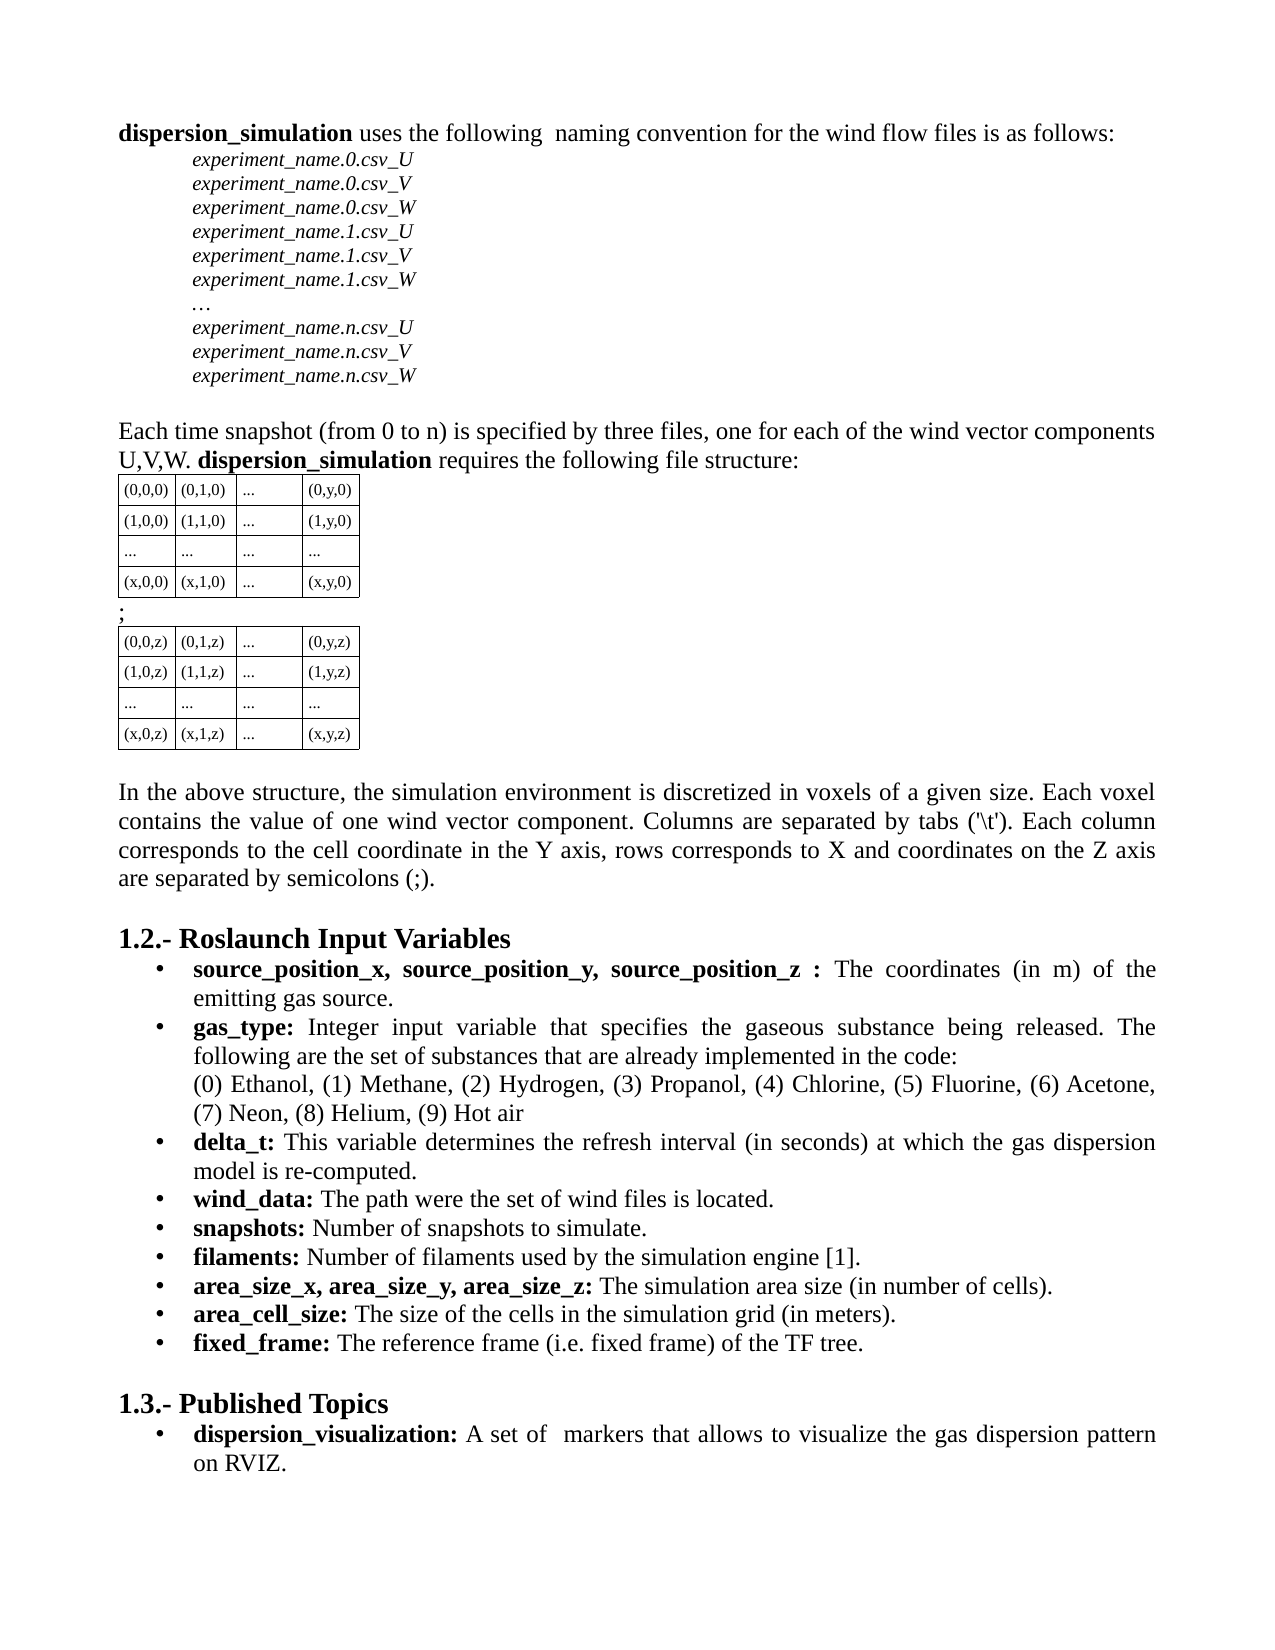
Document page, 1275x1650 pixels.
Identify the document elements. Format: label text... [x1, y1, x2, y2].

text experiment_name.n.csv_W [118, 363, 1157, 387]
table_cell ... [303, 536, 359, 566]
text experiment_name.0.csv_V [118, 171, 1157, 195]
table_cell (1,1,0) [176, 506, 236, 535]
table_cell (1,0,z) [119, 657, 175, 687]
list wind_data: The path were the set of wind files is located. [156, 1184, 1157, 1213]
table_header (0,0,0) [119, 475, 175, 504]
table_cell ... [237, 688, 302, 718]
list source_position_x, source_position_y, source_position_z : The coordinates (in m) of the emitting gas source. [156, 954, 1157, 1012]
text 1.2.- Roslaunch Input Variables [118, 921, 1157, 954]
list dispersion_visualization: A set of markers that allows to visualize the gas dispersion pattern on RVIZ. [156, 1419, 1157, 1477]
text 1.3.- Published Topics [118, 1386, 1157, 1419]
table_cell ... [176, 536, 236, 566]
table_header (0,y,z) [303, 627, 359, 656]
list (0) Ethanol, (1) Methane, (2) Hydrogen, (3) Propanol, (4) Chlorine, (5) Fluorine, (6) Acetone, (7) Neon, (8) Helium, (9) Hot air [156, 1069, 1157, 1127]
list gas_type: Integer input variable that specifies the gaseous substance being released. The following are the set of substances that are already implemented in the code: [156, 1012, 1157, 1069]
text experiment_name.1.csv_W [118, 267, 1157, 291]
list area_size_x, area_size_y, area_size_z: The simulation area size (in number of cells). [156, 1271, 1157, 1299]
table_cell ... [119, 688, 175, 718]
list fixed_frame: The reference frame (i.e. fixed frame) of the TF tree. [156, 1328, 1157, 1357]
table_cell ... [119, 536, 175, 566]
text Each time snapshot (from 0 to n) is specified by three files, one for each of the wind vector components U,V,W. dispersion_simulation requires the following file structure: [118, 416, 1157, 474]
table_cell ... [303, 688, 359, 718]
table_header (0,y,0) [303, 475, 359, 504]
text experiment_name.n.csv_V [118, 339, 1157, 363]
text dispersion_simulation uses the following naming convention for the wind flow files is as follows: [118, 118, 1157, 147]
text In the above structure, the simulation environment is discretized in voxels of a given size. Each voxel contains the value of one wind vector component. Columns are separated by tabs ('\t'). Each column corresponds to the cell coordinate in the Y axis, rows corresponds to X and coordinates on the Z axis are separated by semicolons (;). [118, 777, 1157, 892]
table_cell (x,y,0) [303, 567, 359, 597]
table_cell (1,y,z) [303, 657, 359, 687]
table_cell ... [237, 536, 302, 566]
table_header (0,1,0) [176, 475, 236, 504]
table_cell (1,y,0) [303, 506, 359, 535]
table_cell (x,1,0) [176, 567, 236, 597]
text … [118, 291, 1157, 315]
list filaments: Number of filaments used by the simulation engine [1]. [156, 1242, 1157, 1271]
table_cell (x,1,z) [176, 719, 236, 748]
text experiment_name.1.csv_U [118, 219, 1157, 243]
table_cell ... [237, 567, 302, 597]
text experiment_name.1.csv_V [118, 243, 1157, 267]
table_cell (1,0,0) [119, 506, 175, 535]
list area_cell_size: The size of the cells in the simulation grid (in meters). [156, 1299, 1157, 1328]
table_cell ... [237, 506, 302, 535]
list snapshots: Number of snapshots to simulate. [156, 1213, 1157, 1242]
table_header ... [237, 627, 302, 656]
table_header (0,1,z) [176, 627, 236, 656]
text ; [118, 597, 1157, 626]
table_cell (x,0,z) [119, 719, 175, 748]
table_cell (x,y,z) [303, 719, 359, 748]
list delta_t: This variable determines the refresh interval (in seconds) at which the gas dispersion model is re-computed. [156, 1127, 1157, 1184]
table_header ... [237, 475, 302, 504]
text experiment_name.n.csv_U [118, 315, 1157, 339]
table_cell ... [237, 719, 302, 748]
text experiment_name.0.csv_W [118, 195, 1157, 219]
table_cell (x,0,0) [119, 567, 175, 597]
text experiment_name.0.csv_U [118, 147, 1157, 171]
table_cell ... [237, 657, 302, 687]
table_header (0,0,z) [119, 627, 175, 656]
table_cell (1,1,z) [176, 657, 236, 687]
table_cell ... [176, 688, 236, 718]
